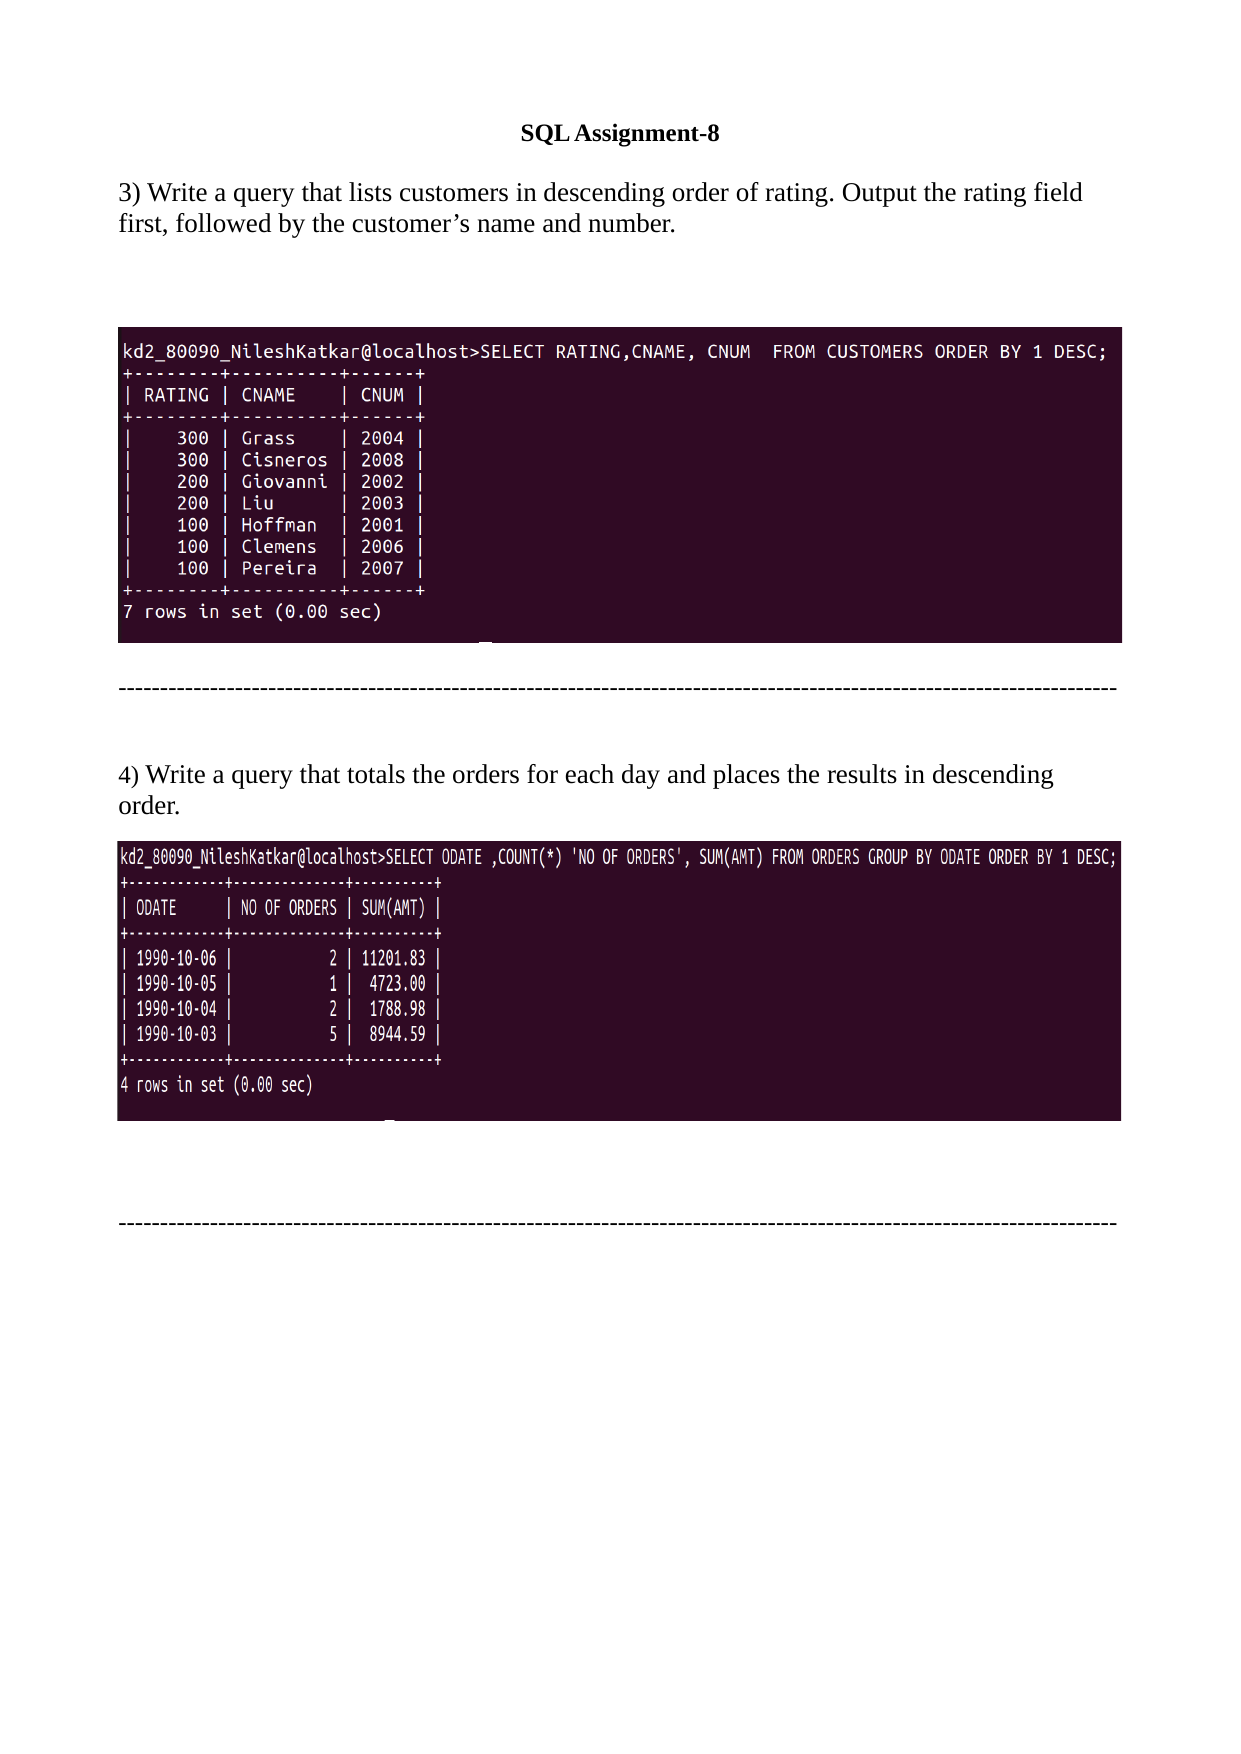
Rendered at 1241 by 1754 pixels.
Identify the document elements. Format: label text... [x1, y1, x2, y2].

text ------------------------------------------------------------------------------------------------------------------------ [118, 672, 1122, 700]
text 3) Write a query that lists customers in descending order of rating. Output the rating field first, followed by the customer’s name and number. [118, 176, 1122, 239]
picture [117, 841, 1122, 1121]
picture [118, 327, 1123, 643]
text 4) Write a query that totals the orders for each day and places the results in descending order. [118, 758, 1122, 820]
text ------------------------------------------------------------------------------------------------------------------------ [118, 1207, 1122, 1236]
